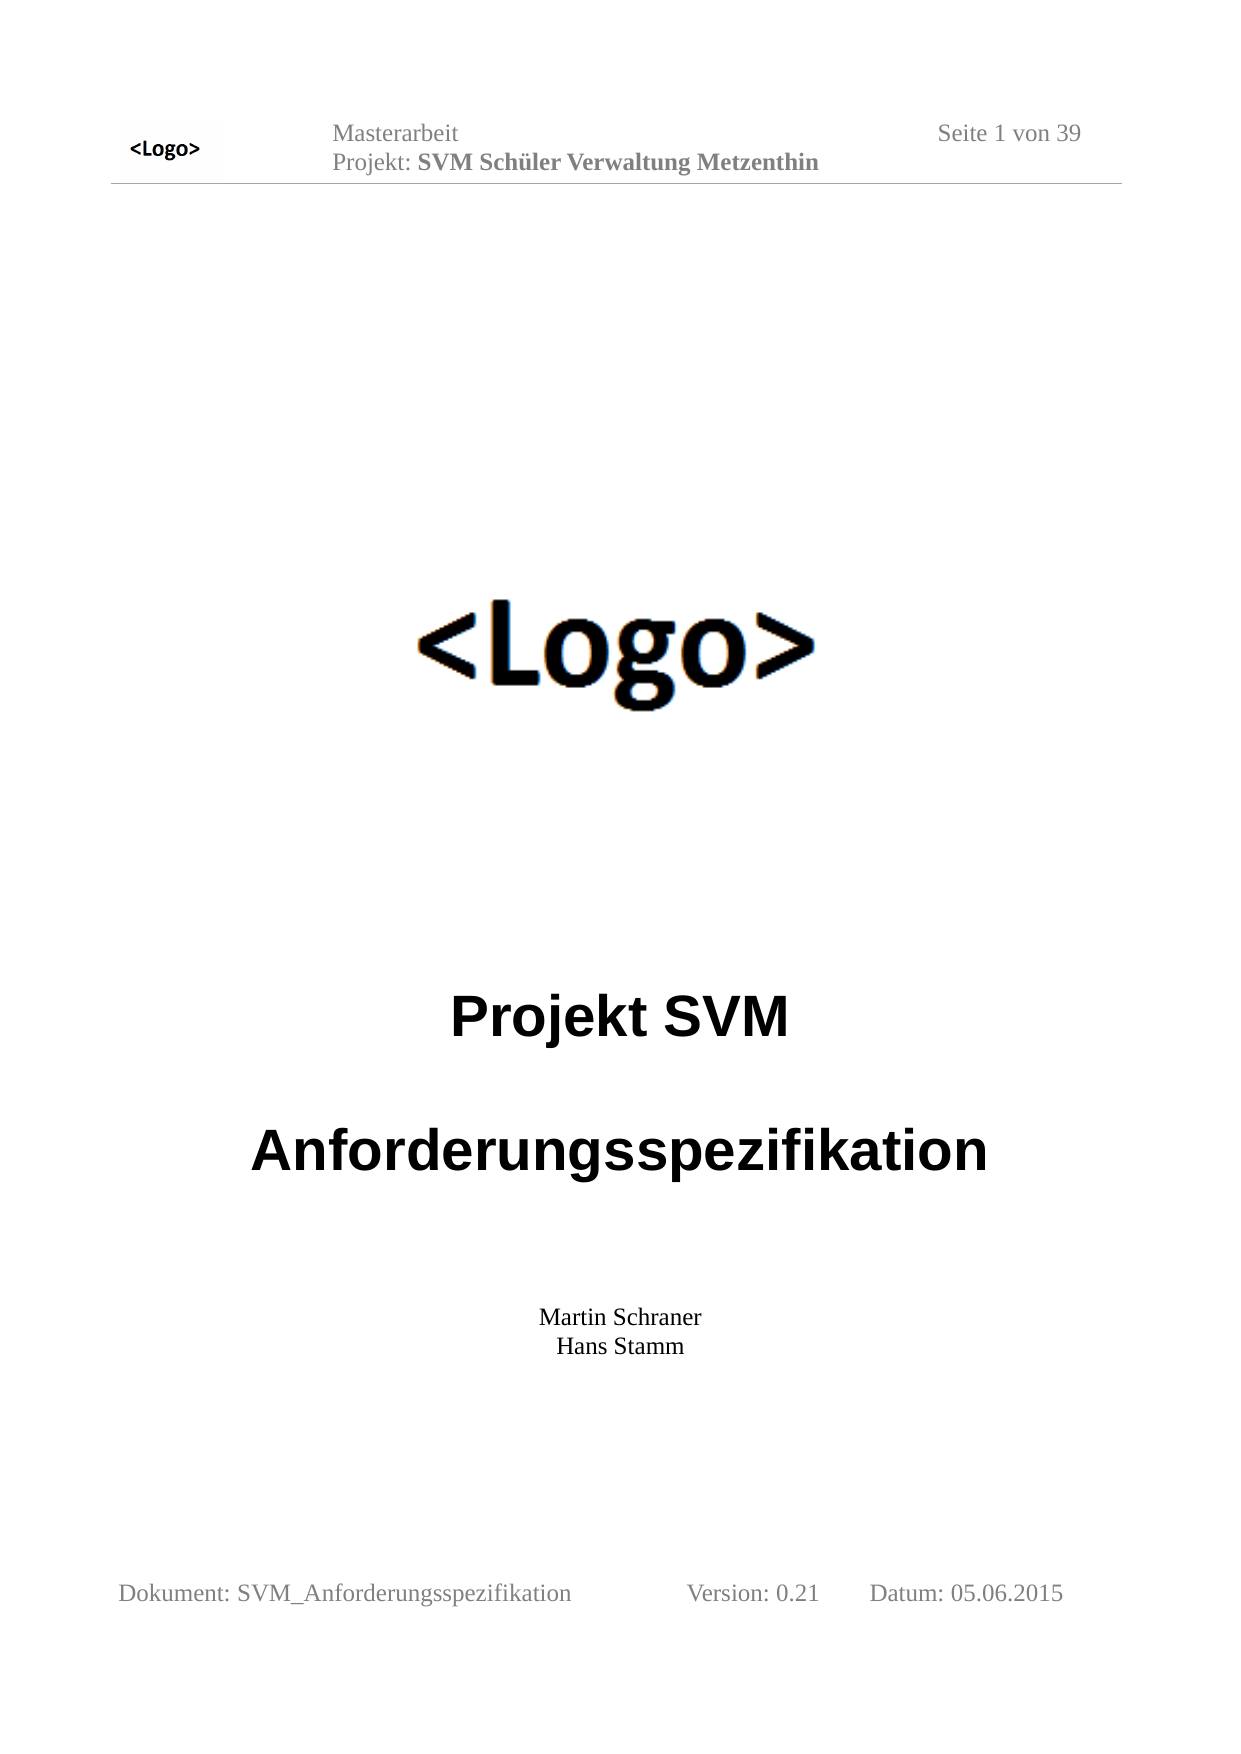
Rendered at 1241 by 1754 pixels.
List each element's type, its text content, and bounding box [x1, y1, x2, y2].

text Martin Schraner [118, 1302, 1122, 1331]
picture [348, 472, 892, 842]
picture [118, 118, 224, 183]
text Hans Stamm [118, 1331, 1122, 1360]
title Projekt SVM Anforderungsspezifikation [118, 982, 1122, 1183]
